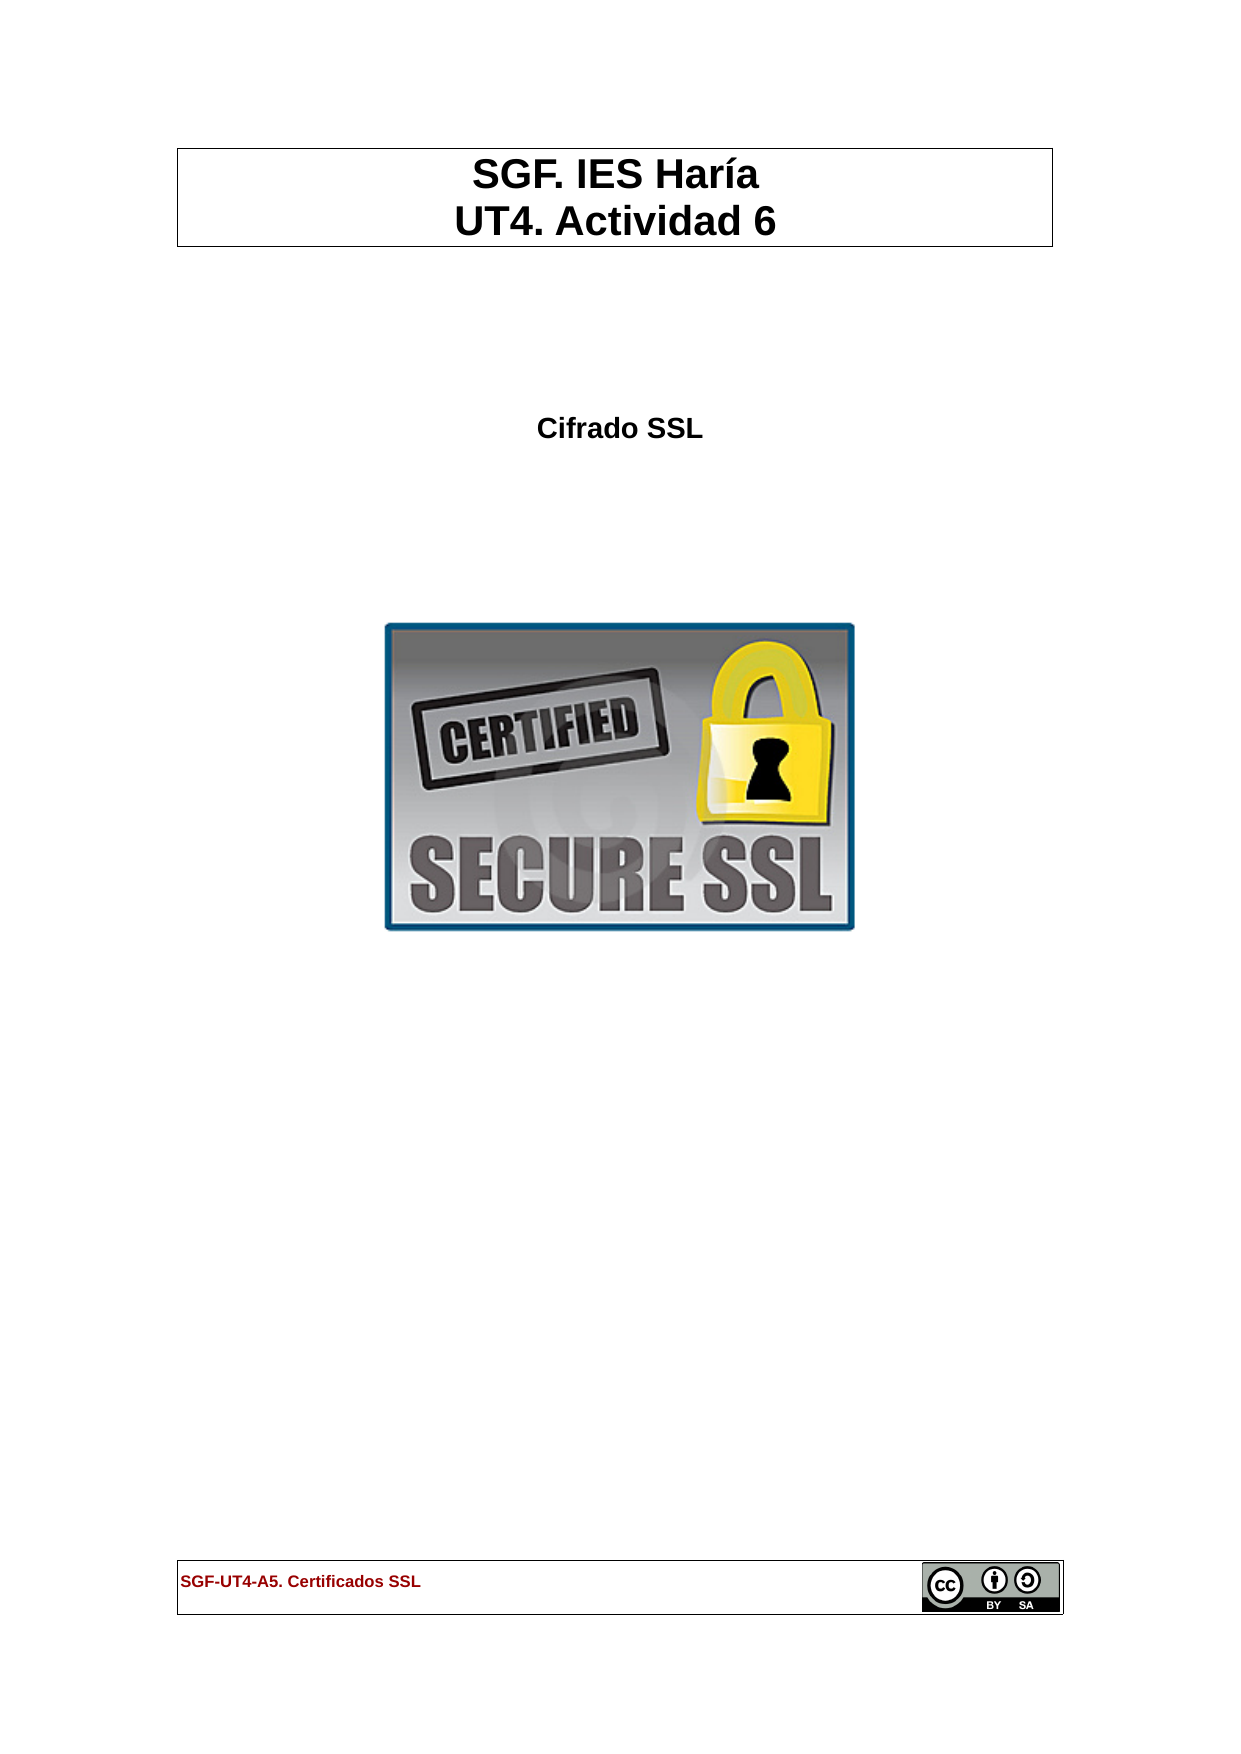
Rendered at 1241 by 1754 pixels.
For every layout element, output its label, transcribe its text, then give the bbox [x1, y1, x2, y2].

text SGF. IES Haría [178, 149, 1052, 194]
subtitle Cifrado SSL [177, 412, 1063, 445]
picture [382, 620, 858, 933]
picture [922, 1562, 1060, 1612]
text UT4. Actividad 6 [178, 194, 1052, 246]
